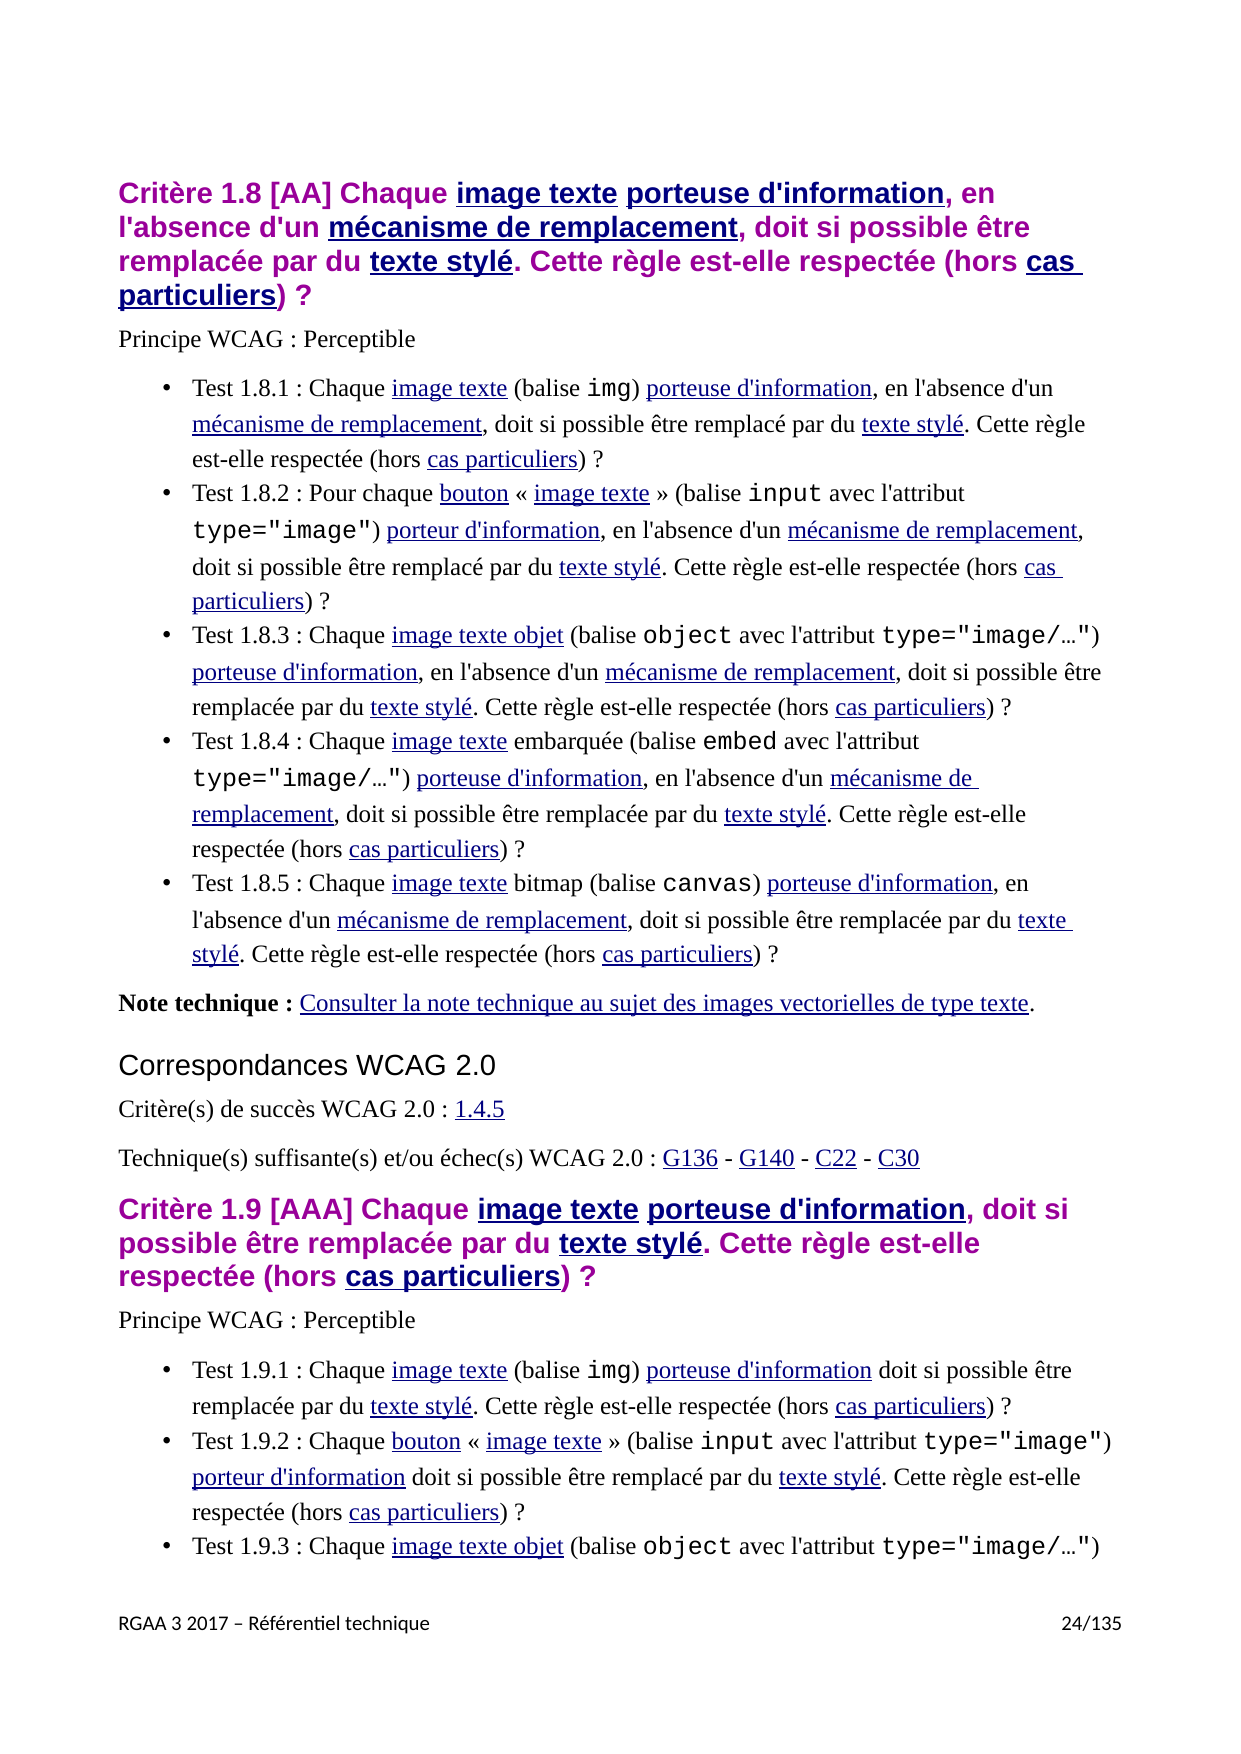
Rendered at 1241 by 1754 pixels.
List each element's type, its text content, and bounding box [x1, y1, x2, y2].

list Test 1.9.3 : Chaque image texte objet (balise object avec l'attribut type="image/…") [162, 1531, 1122, 1562]
subtitle Critère 1.9 [AAA] Chaque image texte porteuse d'information, doit si possible être remplacée par du texte stylé. Cette règle est-elle respectée (hors cas particuliers) ? [118, 1192, 1122, 1293]
text Note technique : Consulter la note technique au sujet des images vectorielles de type texte. [118, 988, 1122, 1017]
list Test 1.9.1 : Chaque image texte (balise img) porteuse d'information doit si possible être remplacée par du texte stylé. Cette règle est-elle respectée (hors cas particuliers) ? [162, 1355, 1122, 1420]
text Principe WCAG : Perceptible [118, 324, 1122, 353]
list Test 1.8.1 : Chaque image texte (balise img) porteuse d'information, en l'absence d'un mécanisme de remplacement, doit si possible être remplacé par du texte stylé. Cette règle est-elle respectée (hors cas particuliers) ? [162, 373, 1122, 473]
text Technique(s) suffisante(s) et/ou échec(s) WCAG 2.0 : G136 - G140 - C22 - C30 [118, 1143, 1122, 1172]
subtitle Critère 1.8 [AA] Chaque image texte porteuse d'information, en l'absence d'un mécanisme de remplacement, doit si possible être remplacée par du texte stylé. Cette règle est-elle respectée (hors cas particuliers) ? [118, 176, 1122, 311]
text Principe WCAG : Perceptible [118, 1306, 1122, 1334]
text Critère(s) de succès WCAG 2.0 : 1.4.5 [118, 1094, 1122, 1122]
list Test 1.9.2 : Chaque bouton « image texte » (balise input avec l'attribut type="image") porteur d'information doit si possible être remplacé par du texte stylé. Cette règle est-elle respectée (hors cas particuliers) ? [162, 1426, 1122, 1526]
list Test 1.8.2 : Pour chaque bouton « image texte » (balise input avec l'attribut type="image") porteur d'information, en l'absence d'un mécanisme de remplacement, doit si possible être remplacé par du texte stylé. Cette règle est-elle respectée (hors cas particuliers) ? [162, 478, 1122, 615]
list Test 1.8.3 : Chaque image texte objet (balise object avec l'attribut type="image/…") porteuse d'information, en l'absence d'un mécanisme de remplacement, doit si possible être remplacée par du texte stylé. Cette règle est-elle respectée (hors cas particuliers) ? [162, 621, 1122, 720]
list Test 1.8.5 : Chaque image texte bitmap (balise canvas) porteuse d'information, en l'absence d'un mécanisme de remplacement, doit si possible être remplacée par du texte stylé. Cette règle est-elle respectée (hors cas particuliers) ? [162, 868, 1122, 968]
subtitle Correspondances WCAG 2.0 [118, 1048, 1122, 1081]
list Test 1.8.4 : Chaque image texte embarquée (balise embed avec l'attribut type="image/…") porteuse d'information, en l'absence d'un mécanisme de remplacement, doit si possible être remplacée par du texte stylé. Cette règle est-elle respectée (hors cas particuliers) ? [162, 726, 1122, 862]
